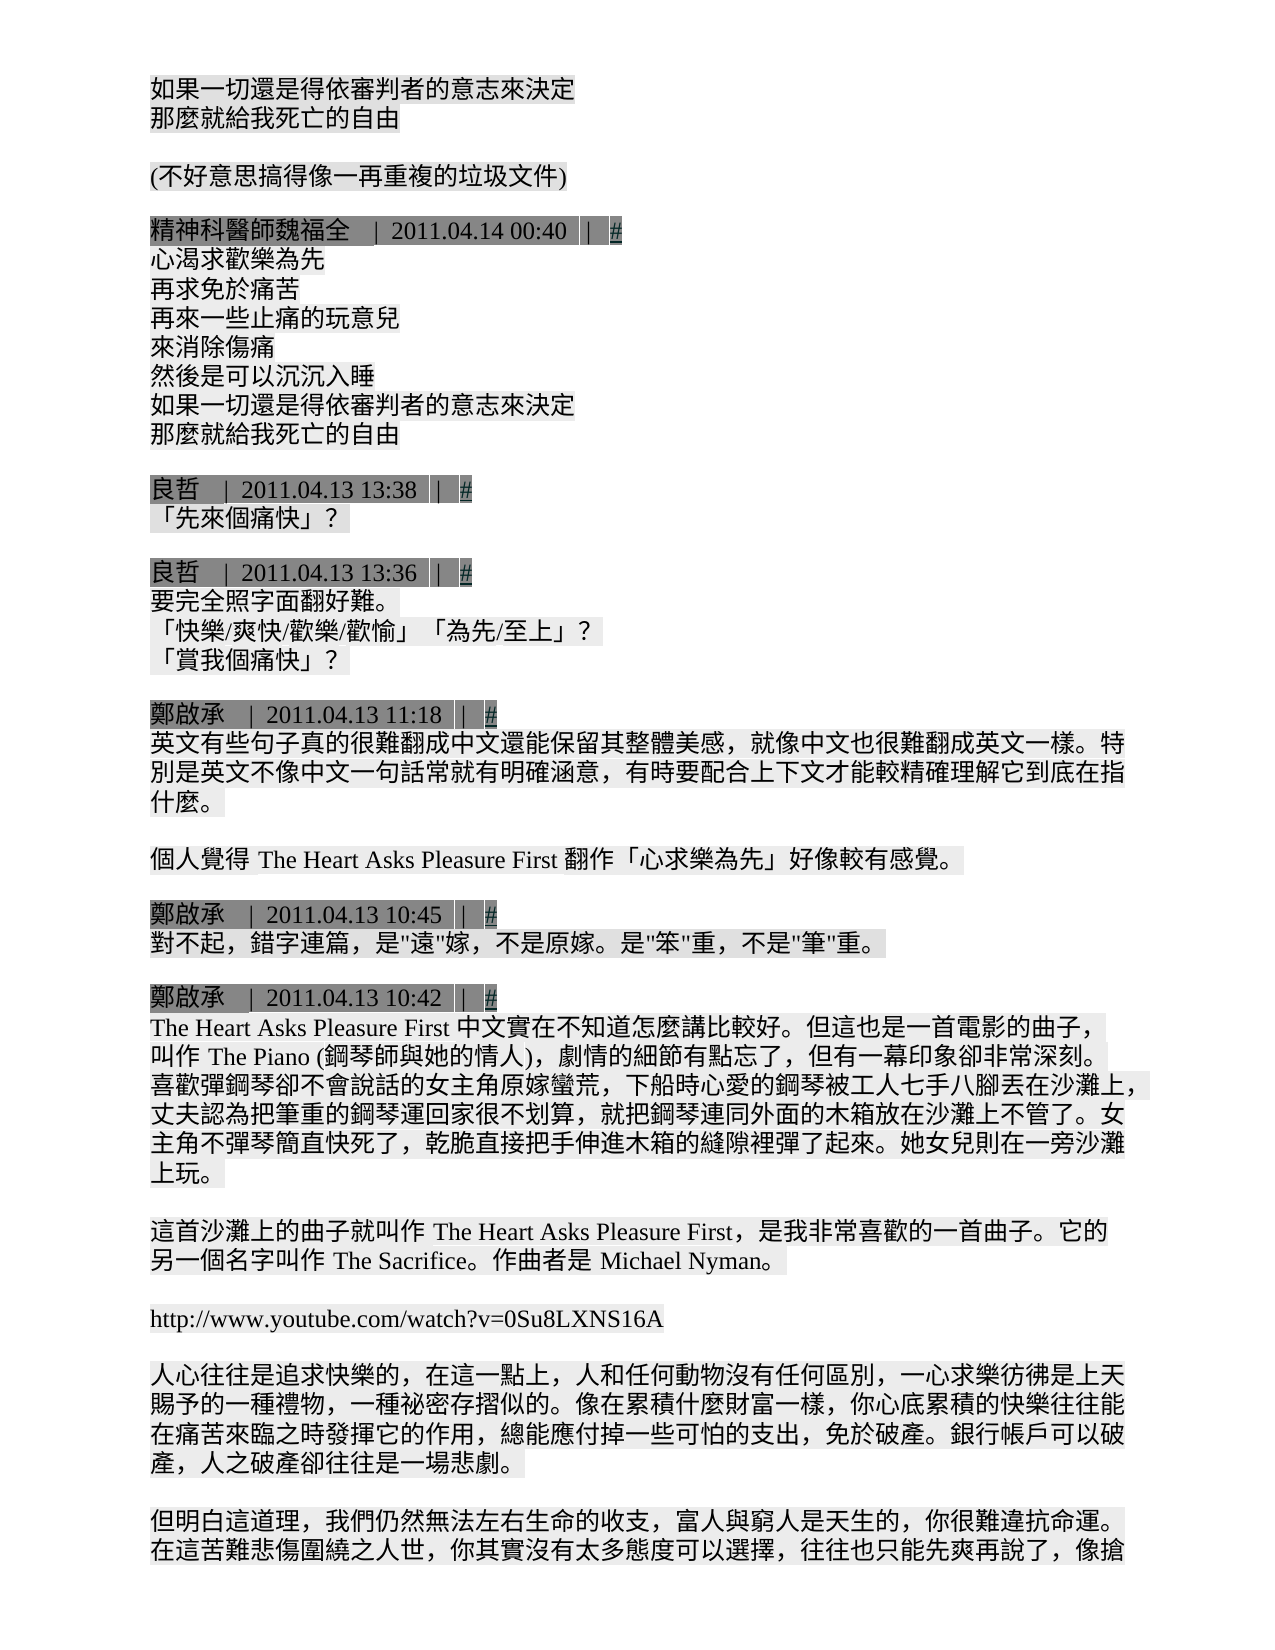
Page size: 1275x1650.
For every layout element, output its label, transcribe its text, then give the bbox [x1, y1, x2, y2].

text 對不起，錯字連篇，是"遠"嫁，不是原嫁。是"笨"重，不是"筆"重。 [150, 929, 1125, 958]
text 良哲 | 2011.04.13 13:38 | # [150, 475, 1125, 504]
text 精神科醫師魏福全 | 2011.04.14 00:40 | # [150, 216, 1125, 246]
text 鄭啟承 | 2011.04.13 10:45 | # [150, 900, 1125, 929]
text 英文有些句子真的很難翻成中文還能保留其整體美感，就像中文也很難翻成英文一樣。特別是英文不像中文一句話常就有明確涵意，有時要配合上下文才能較精確理解它到底在指什麼。 個人覺得 The Heart Asks Pleasure First 翻作「心求樂為先」好像較有感覺。 [150, 729, 1125, 875]
text 「先來個痛快」？ [150, 504, 1125, 533]
text 鄭啟承 | 2011.04.13 10:42 | # [150, 983, 1125, 1013]
text 心渴求歡樂為先 再求免於痛苦 再來一些止痛的玩意兒 來消除傷痛 然後是可以沉沉入睡 如果一切還是得依審判者的意志來決定 那麼就給我死亡的自由 [150, 246, 1125, 450]
text The Heart Asks Pleasure First 中文實在不知道怎麼講比較好。但這也是一首電影的曲子，叫作 The Piano (鋼琴師與她的情人)，劇情的細節有點忘了，但有一幕印象卻非常深刻。喜歡彈鋼琴卻不會說話的女主角原嫁蠻荒，下船時心愛的鋼琴被工人七手八腳丟在沙灘上，丈夫認為把筆重的鋼琴運回家很不划算，就把鋼琴連同外面的木箱放在沙灘上不管了。女主角不彈琴簡直快死了，乾脆直接把手伸進木箱的縫隙裡彈了起來。她女兒則在一旁沙灘上玩。 這首沙灘上的曲子就叫作 The Heart Asks Pleasure First，是我非常喜歡的一首曲子。它的另一個名字叫作 The Sacrifice。作曲者是 Michael Nyman。 http://www.youtube.com/watch?v=0Su8LXNS16A 人心往往是追求快樂的，在這一點上，人和任何動物沒有任何區別，一心求樂彷彿是上天賜予的一種禮物，一種祕密存摺似的。像在累積什麼財富一樣，你心底累積的快樂往往能在痛苦來臨之時發揮它的作用，總能應付掉一些可怕的支出，免於破產。銀行帳戶可以破產，人之破產卻往往是一場悲劇。 但明白這道理，我們仍然無法左右生命的收支，富人與窮人是天生的，你很難違抗命運。在這苦難悲傷圍繞之人世，你其實沒有太多態度可以選擇，往往也只能先爽再說了，像搶錢一樣。 [150, 1013, 1125, 1565]
text 鄭啟承 | 2011.04.13 11:18 | # [150, 700, 1125, 729]
text 如果一切還是得依審判者的意志來決定 那麼就給我死亡的自由 (不好意思搞得像一再重複的垃圾文件) [150, 75, 1125, 191]
text 要完全照字面翻好難。 「快樂/爽快/歡樂/歡愉」「為先/至上」？ 「賞我個痛快」？ [150, 587, 1125, 675]
text 良哲 | 2011.04.13 13:36 | # [150, 558, 1125, 587]
